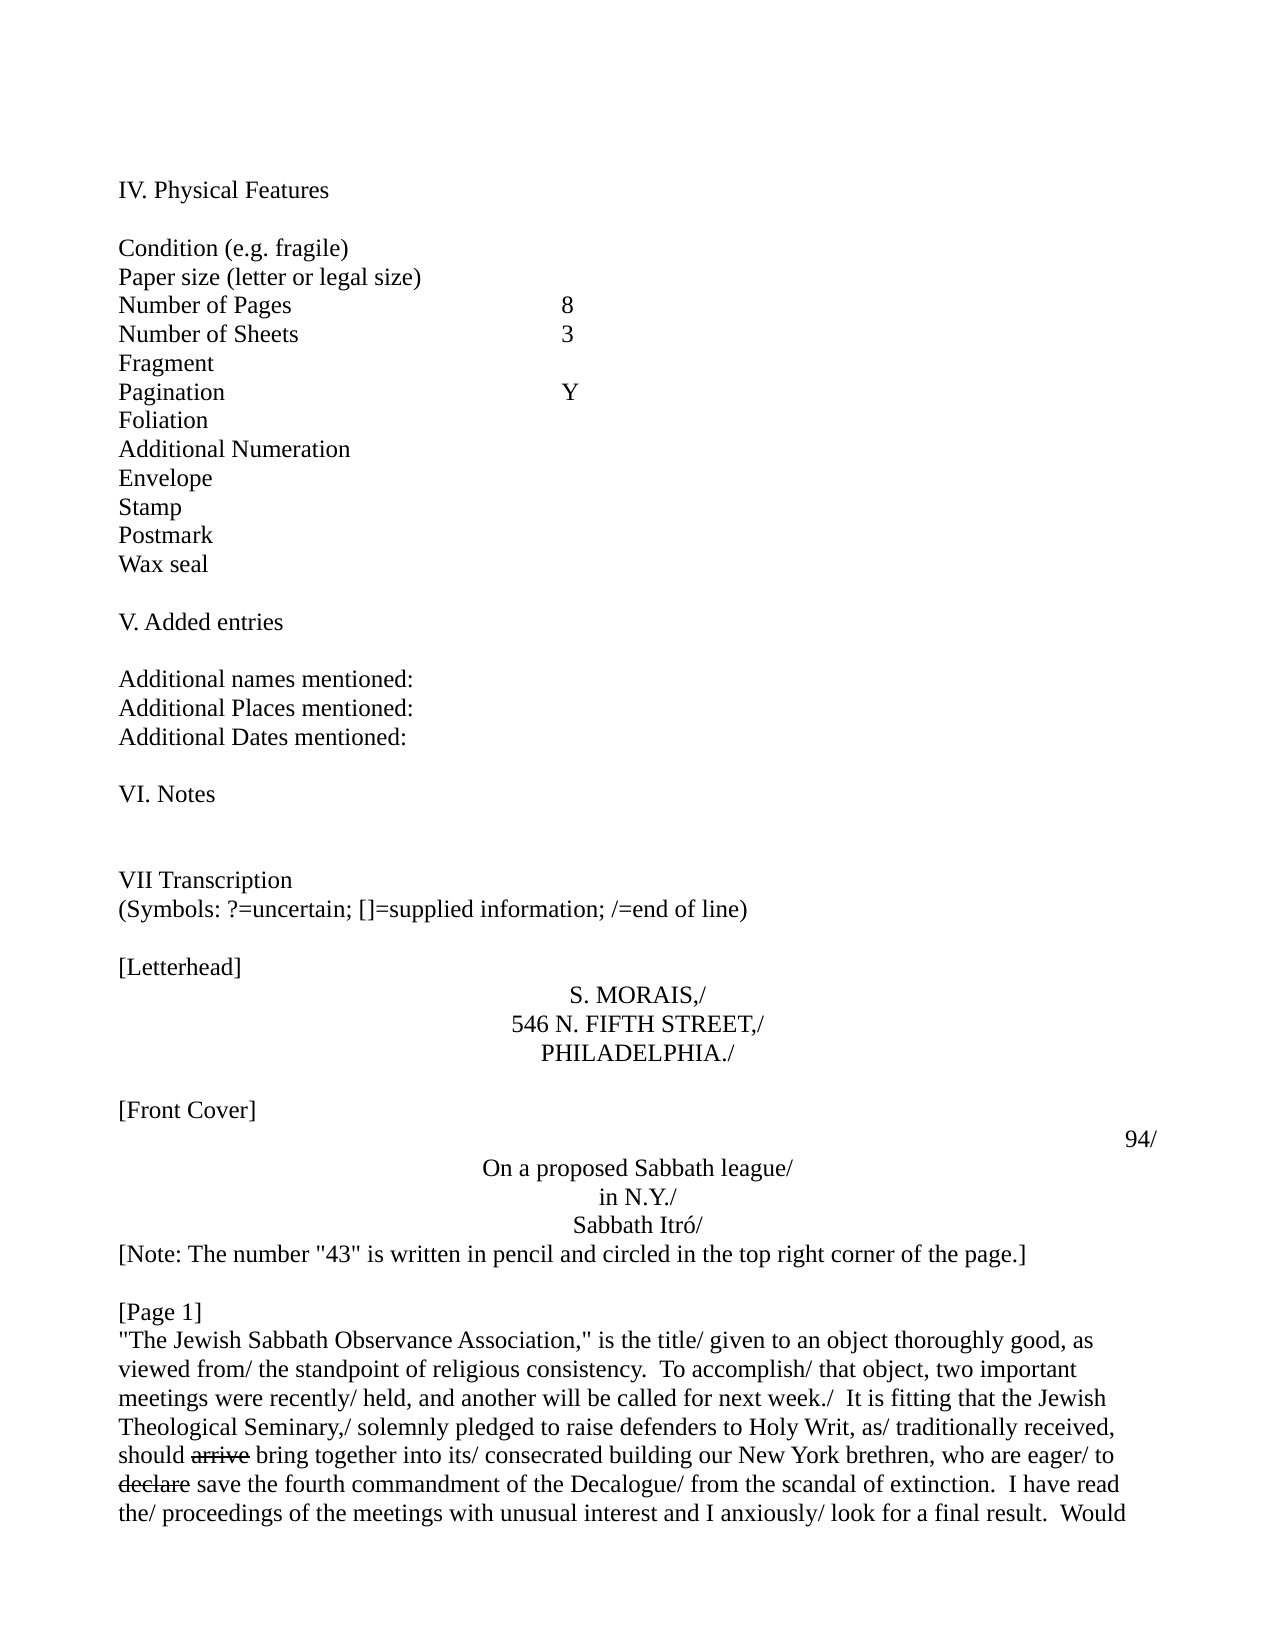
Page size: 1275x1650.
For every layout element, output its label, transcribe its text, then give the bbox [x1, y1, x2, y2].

text Paper size (letter or legal size) [118, 262, 1157, 291]
text S. MORAIS,/ [118, 981, 1157, 1009]
text Postma rk [118, 521, 1157, 549]
text Sabbath Itró/ [118, 1211, 1157, 1239]
text Additional Dates mentioned: [118, 722, 1157, 751]
text Foliation [118, 406, 1157, 434]
text Number of Sheets 3 [118, 319, 1157, 348]
text [Page 1] [118, 1297, 1157, 1326]
text IV. Physical Features [118, 176, 1157, 204]
text VII Transcription [118, 866, 1157, 894]
text in N.Y./ [118, 1182, 1157, 1211]
text Additional Places mentioned: [118, 693, 1157, 722]
text Number of Pages 8 [118, 291, 1157, 319]
text Condition (e.g. fragile) [118, 233, 1157, 262]
text 94/ [118, 1124, 1157, 1153]
text Additional names mentioned: [118, 664, 1157, 693]
text "The Jewish Sabbath Observance Association," is the title/ given to an object thoroughly good, as viewed from/ the standpoint of religious consistency. To accomplish/ that object, two important meetings were recently/ held, and another will be called for next week./ It is fitting that the Jewish Theological Seminary,/ solemnly pledged to raise defenders to Holy Writ, as/ traditionally received, should arrive bring together into its/ consecrated building our New York brethren, who are eager/ to declare save the fourth commandment of the Decalogue/ from the scandal of extinction. I have read the/ proceedings of the meetings with unusual interest and I anxiously/ look for a final result. Would [118, 1326, 1157, 1527]
text Envelope [118, 463, 1157, 492]
text On a proposed Sabbath league/ [118, 1153, 1157, 1182]
text [Note: The number "43" is written in pencil and circled in the top right corner of the page.] [118, 1239, 1157, 1268]
text Wax seal [118, 549, 1157, 578]
text Pagination Y [118, 377, 1157, 406]
text V. Added entries [118, 607, 1157, 636]
text PHILADELPHIA./ [118, 1038, 1157, 1067]
text (Symbols: ?=uncertain; []=supplied information; /=end of line) [118, 894, 1157, 923]
text 546 N. FIFTH STREET,/ [118, 1009, 1157, 1038]
text Stamp [118, 492, 1157, 521]
text Fragment [118, 348, 1157, 377]
text [Front Cover] [118, 1096, 1157, 1124]
text [Letterhead] [118, 952, 1157, 981]
text Additional Numeration [118, 434, 1157, 463]
text VI. Notes [118, 779, 1157, 808]
